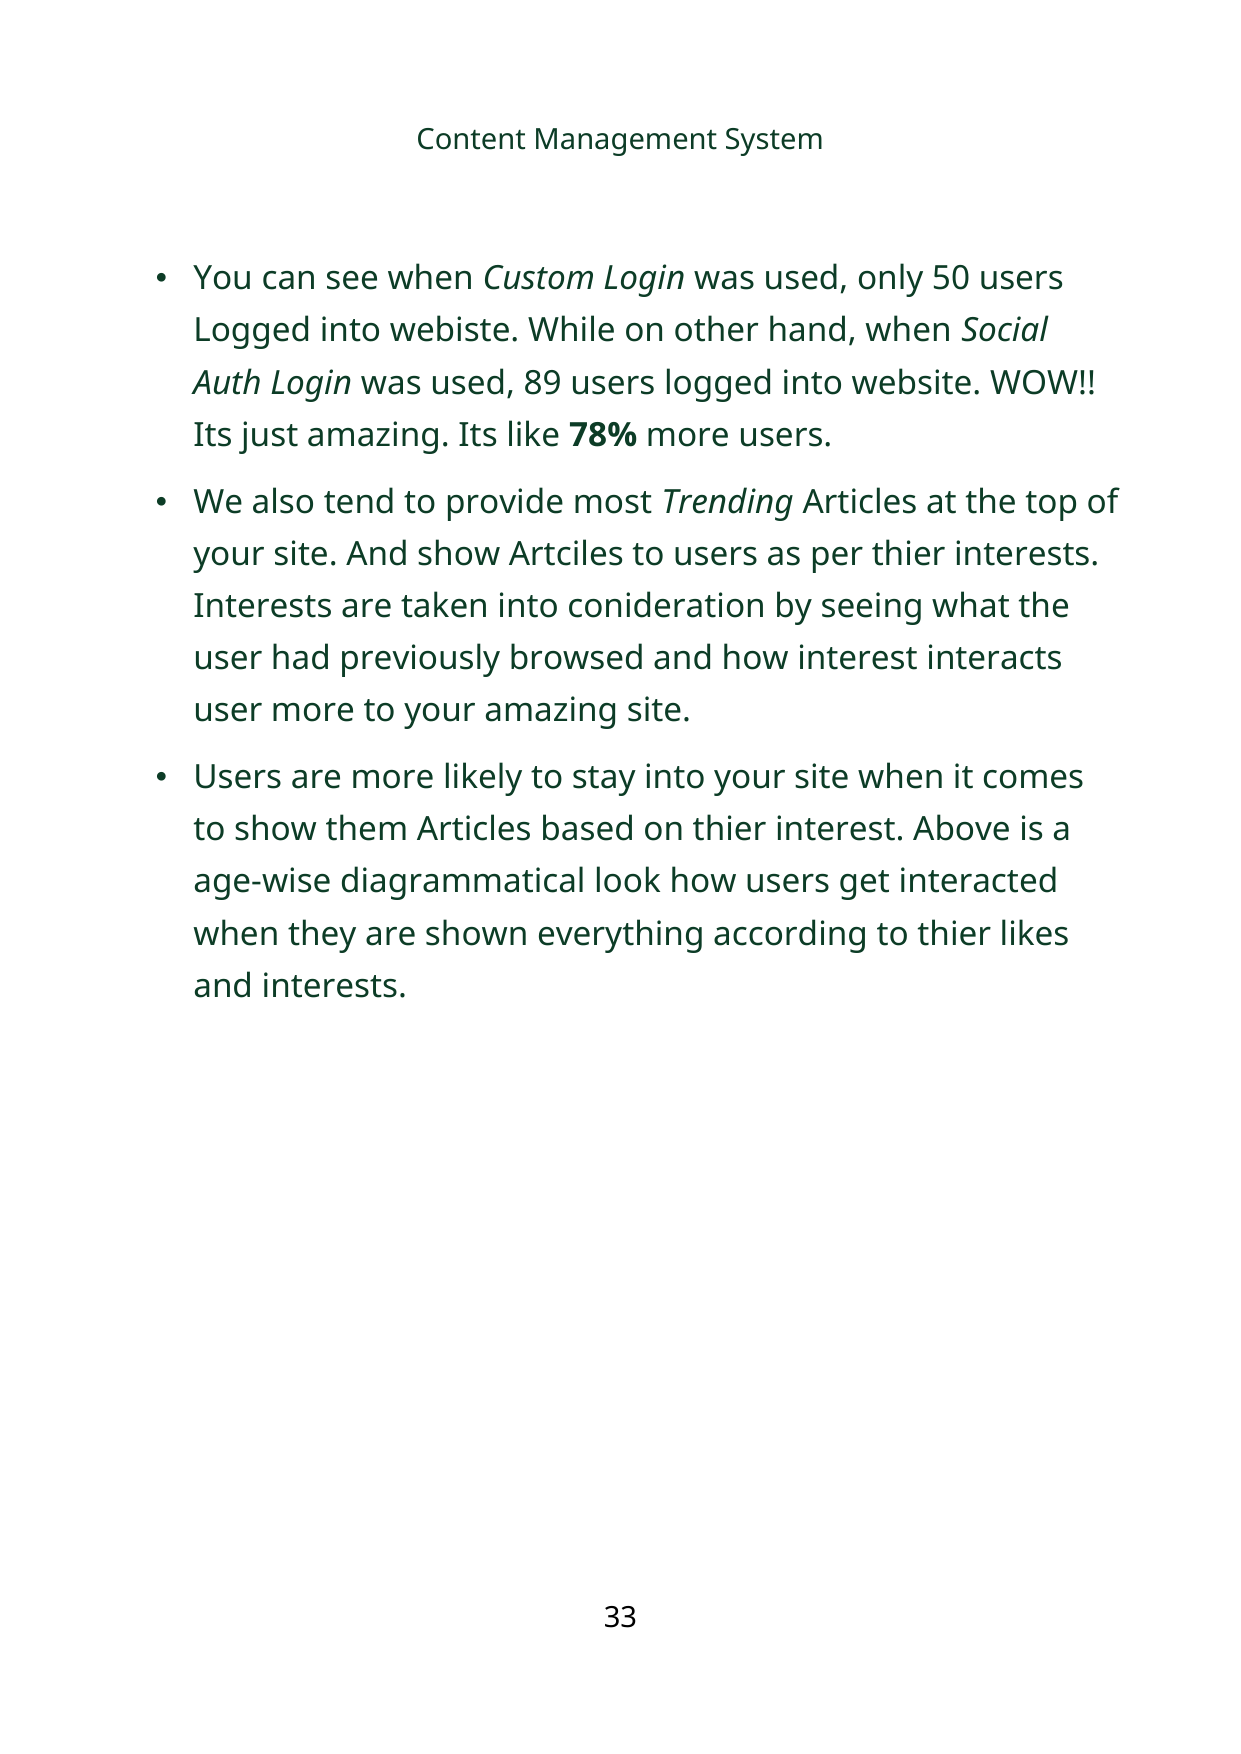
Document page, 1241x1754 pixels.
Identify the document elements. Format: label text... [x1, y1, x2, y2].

list Users are more likely to stay into your site when it comes to show them Articles based on thier interest. Above is a age-wise diagrammatical look how users get interacted when they are shown everything according to thier likes and interests. [156, 753, 1122, 1007]
list We also tend to provide most Trending Articles at the top of your site. And show Artciles to users as per thier interests. Interests are taken into conideration by seeing what the user had previously browsed and how interest interacts user more to your amazing site. [156, 477, 1122, 732]
list You can see when Custom Login was used, only 50 users Logged into webiste. While on other hand, when Social Auth Login was used, 89 users logged into website. WOW!! Its just amazing. Its like 78% more users. [156, 254, 1122, 456]
